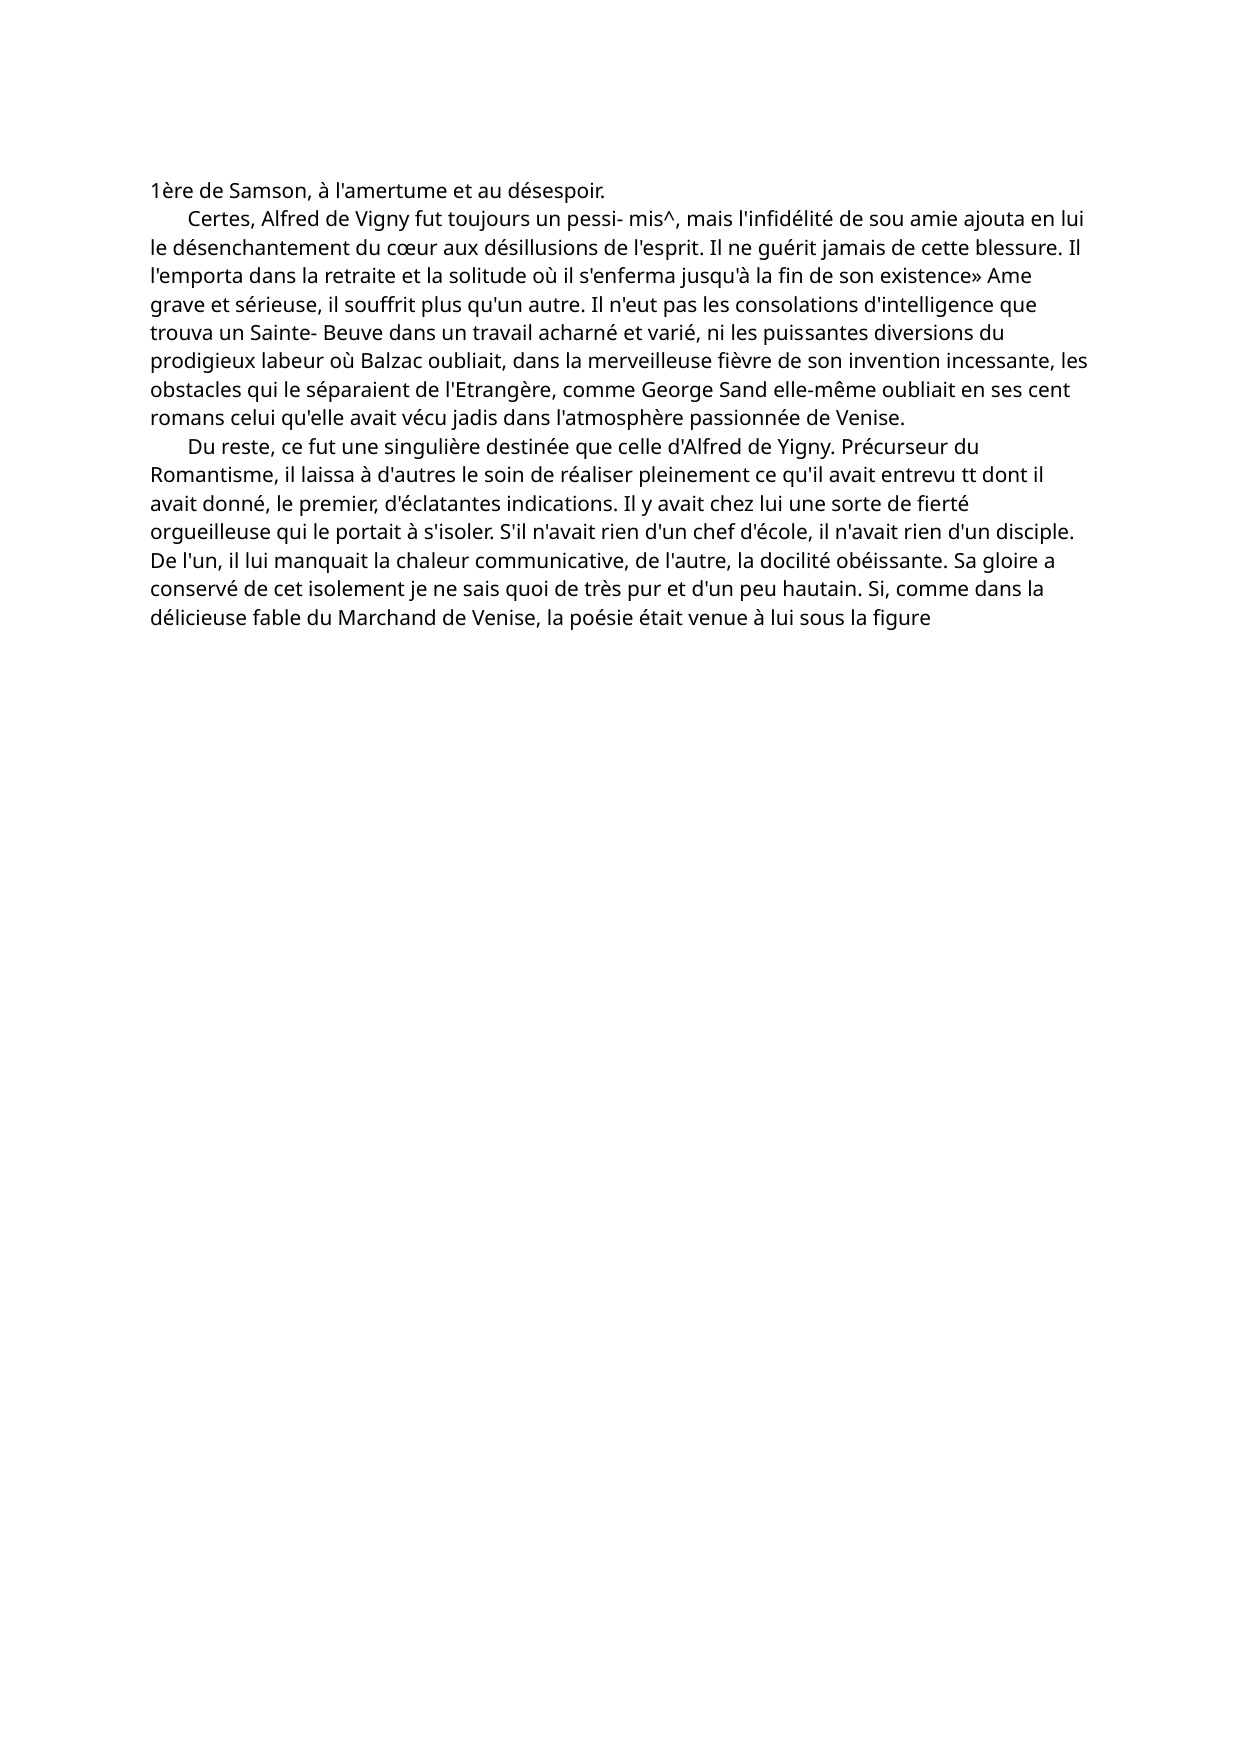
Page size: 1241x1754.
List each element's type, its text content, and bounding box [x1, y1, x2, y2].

text 1ère de Samson, à l'amertume et au désespoir. [150, 176, 1090, 204]
text Du reste, ce fut une singulière destinée que celle d'Alfred de Yigny. Précurseur du Romantisme, il laissa à d'autres le soin de réaliser pleinement ce qu'il avait entrevu tt dont il avait donné, le pre­mier, d'éclatantes indications. Il y avait chez lui une sorte de fierté orgueilleuse qui le portait à s'isoler. S'il n'avait rien d'un chef d'école, il n'avait rien d'un disciple. De l'un, il lui manquait la cha­leur communicative, de l'autre, la docilité obéis­sante. Sa gloire a conservé de cet isolement je ne sais quoi de très pur et d'un peu hautain. Si, comme dans la délicieuse fable du Marchand de Venise, la poésie était venue à lui sous la figure [150, 432, 1090, 631]
text Certes, Alfred de Vigny fut toujours un pessi- mis^, mais l'infidélité de sou amie ajouta en lui le désenchantement du cœur aux désillusions de l'es­prit. Il ne guérit jamais de cette blessure. Il l'em­porta dans la retraite et la solitude où il s'enferma jusqu'à la fin de son existence» Ame grave et sérieuse, il souffrit plus qu'un autre. Il n'eut pas les consolations d'intelligence que trouva un Sainte- Beuve dans un travail acharné et varié, ni les puis­santes diversions du prodigieux labeur où Balzac oubliait, dans la merveilleuse fièvre de son inven­tion incessante, les obstacles qui le séparaient de l'Etrangère, comme George Sand elle-même oubliait en ses cent romans celui qu'elle avait vécu jadis dans l'atmosphère passionnée de Venise. [150, 204, 1090, 432]
